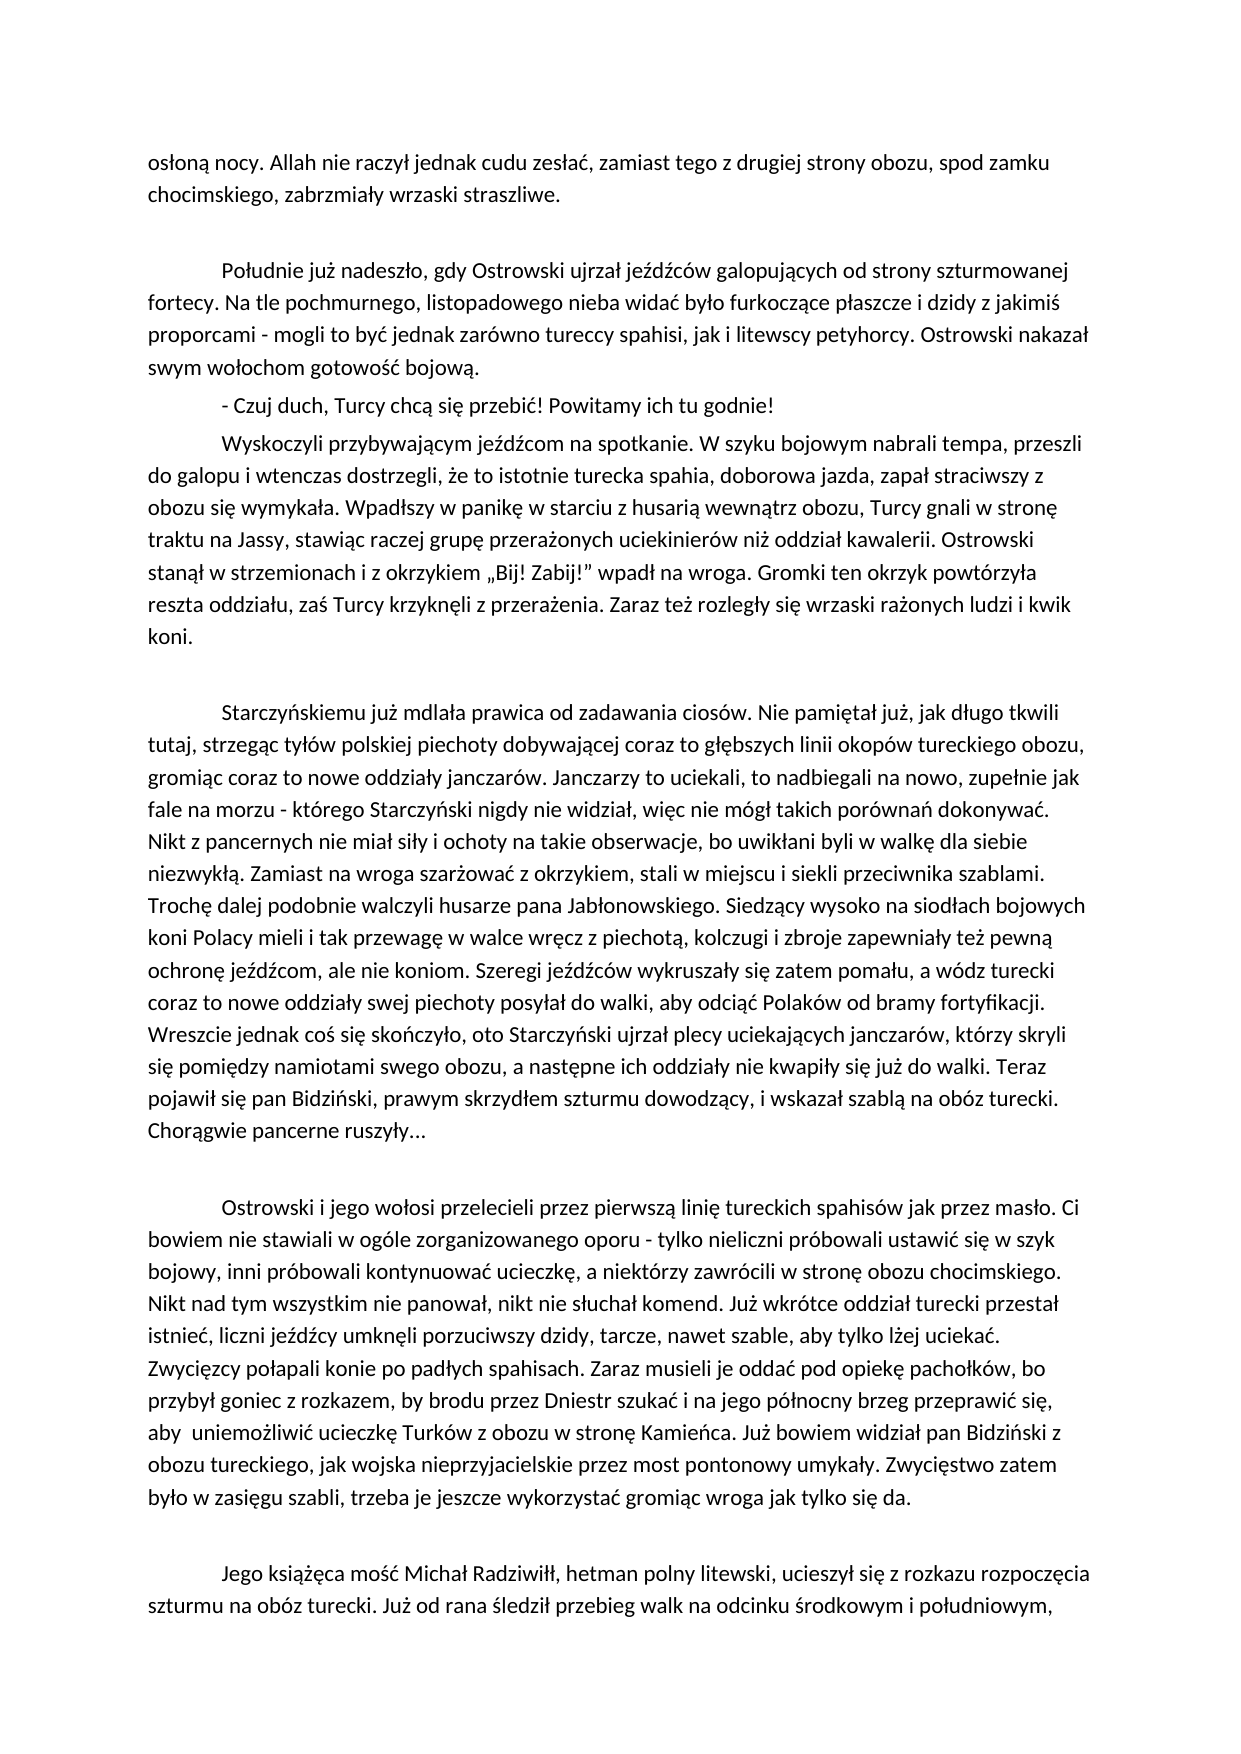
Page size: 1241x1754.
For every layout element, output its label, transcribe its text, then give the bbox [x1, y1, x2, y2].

text Starczyńskiemu już mdlała prawica od zadawania ciosów. Nie pamiętał już, jak długo tkwili tutaj, strzegąc tyłów polskiej piechoty dobywającej coraz to głębszych linii okopów tureckiego obozu, gromiąc coraz to nowe oddziały janczarów. Janczarzy to uciekali, to nadbiegali na nowo, zupełnie jak fale na morzu - którego Starczyński nigdy nie widział, więc nie mógł takich porównań dokonywać. Nikt z pancernych nie miał siły i ochoty na takie obserwacje, bo uwikłani byli w walkę dla siebie niezwykłą. Zamiast na wroga szarżować z okrzykiem, stali w miejscu i siekli przeciwnika szablami. Trochę dalej podobnie walczyli husarze pana Jabłonowskiego. Siedzący wysoko na siodłach bojowych koni Polacy mieli i tak przewagę w walce wręcz z piechotą, kolczugi i zbroje zapewniały też pewną ochronę jeźdźcom, ale nie koniom. Szeregi jeźdźców wykruszały się zatem pomału, a wódz turecki coraz to nowe oddziały swej piechoty posyłał do walki, aby odciąć Polaków od bramy fortyfikacji. Wreszcie jednak coś się skończyło, oto Starczyński ujrzał plecy uciekających janczarów, którzy skryli się pomiędzy namiotami swego obozu, a następne ich oddziały nie kwapiły się już do walki. Teraz pojawił się pan Bidziński, prawym skrzydłem szturmu dowodzący, i wskazał szablą na obóz turecki. Chorągwie pancerne ruszyły... [148, 698, 1093, 1145]
text Południe już nadeszło, gdy Ostrowski ujrzał jeźdźców galopujących od strony szturmowanej fortecy. Na tle pochmurnego, listopadowego nieba widać było furkoczące płaszcze i dzidy z jakimiś proporcami - mogli to być jednak zarówno tureccy spahisi, jak i litewscy petyhorcy. Ostrowski nakazał swym wołochom gotowość bojową. [148, 256, 1093, 381]
text osłoną nocy. Allah nie raczył jednak cudu zesłać, zamiast tego z drugiej strony obozu, spod zamku chocimskiego, zabrzmiały wrzaski straszliwe. [148, 148, 1093, 208]
text Jego książęca mość Michał Radziwiłł, hetman polny litewski, ucieszył się z rozkazu rozpoczęcia szturmu na obóz turecki. Już od rana śledził przebieg walk na odcinku środkowym i południowym, [148, 1559, 1093, 1619]
text Ostrowski i jego wołosi przelecieli przez pierwszą linię tureckich spahisów jak przez masło. Ci bowiem nie stawiali w ogóle zorganizowanego oporu - tylko nieliczni próbowali ustawić się w szyk bojowy, inni próbowali kontynuować ucieczkę, a niektórzy zawrócili w stronę obozu chocimskiego. Nikt nad tym wszystkim nie panował, nikt nie słuchał komend. Już wkrótce oddział turecki przestał istnieć, liczni jeźdźcy umknęli porzuciwszy dzidy, tarcze, nawet szable, aby tylko lżej uciekać. Zwycięzcy połapali konie po padłych spahisach. Zaraz musieli je oddać pod opiekę pachołków, bo przybył goniec z rozkazem, by brodu przez Dniestr szukać i na jego północny brzeg przeprawić się, aby uniemożliwić ucieczkę Turków z obozu w stronę Kamieńca. Już bowiem widział pan Bidziński z obozu tureckiego, jak wojska nieprzyjacielskie przez most pontonowy umykały. Zwycięstwo zatem było w zasięgu szabli, trzeba je jeszcze wykorzystać gromiąc wroga jak tylko się da. [148, 1193, 1093, 1511]
text - Czuj duch, Turcy chcą się przebić! Powitamy ich tu godnie! [148, 391, 1093, 419]
text Wyskoczyli przybywającym jeźdźcom na spotkanie. W szyku bojowym nabrali tempa, przeszli do galopu i wtenczas dostrzegli, że to istotnie turecka spahia, doborowa jazda, zapał straciwszy z obozu się wymykała. Wpadłszy w panikę w starciu z husarią wewnątrz obozu, Turcy gnali w stronę traktu na Jassy, stawiąc raczej grupę przerażonych uciekinierów niż oddział kawalerii. Ostrowski stanął w strzemionach i z okrzykiem „Bij! Zabij!” wpadł na wroga. Gromki ten okrzyk powtórzyła reszta oddziału, zaś Turcy krzyknęli z przerażenia. Zaraz też rozległy się wrzaski rażonych ludzi i kwik koni. [148, 429, 1093, 650]
